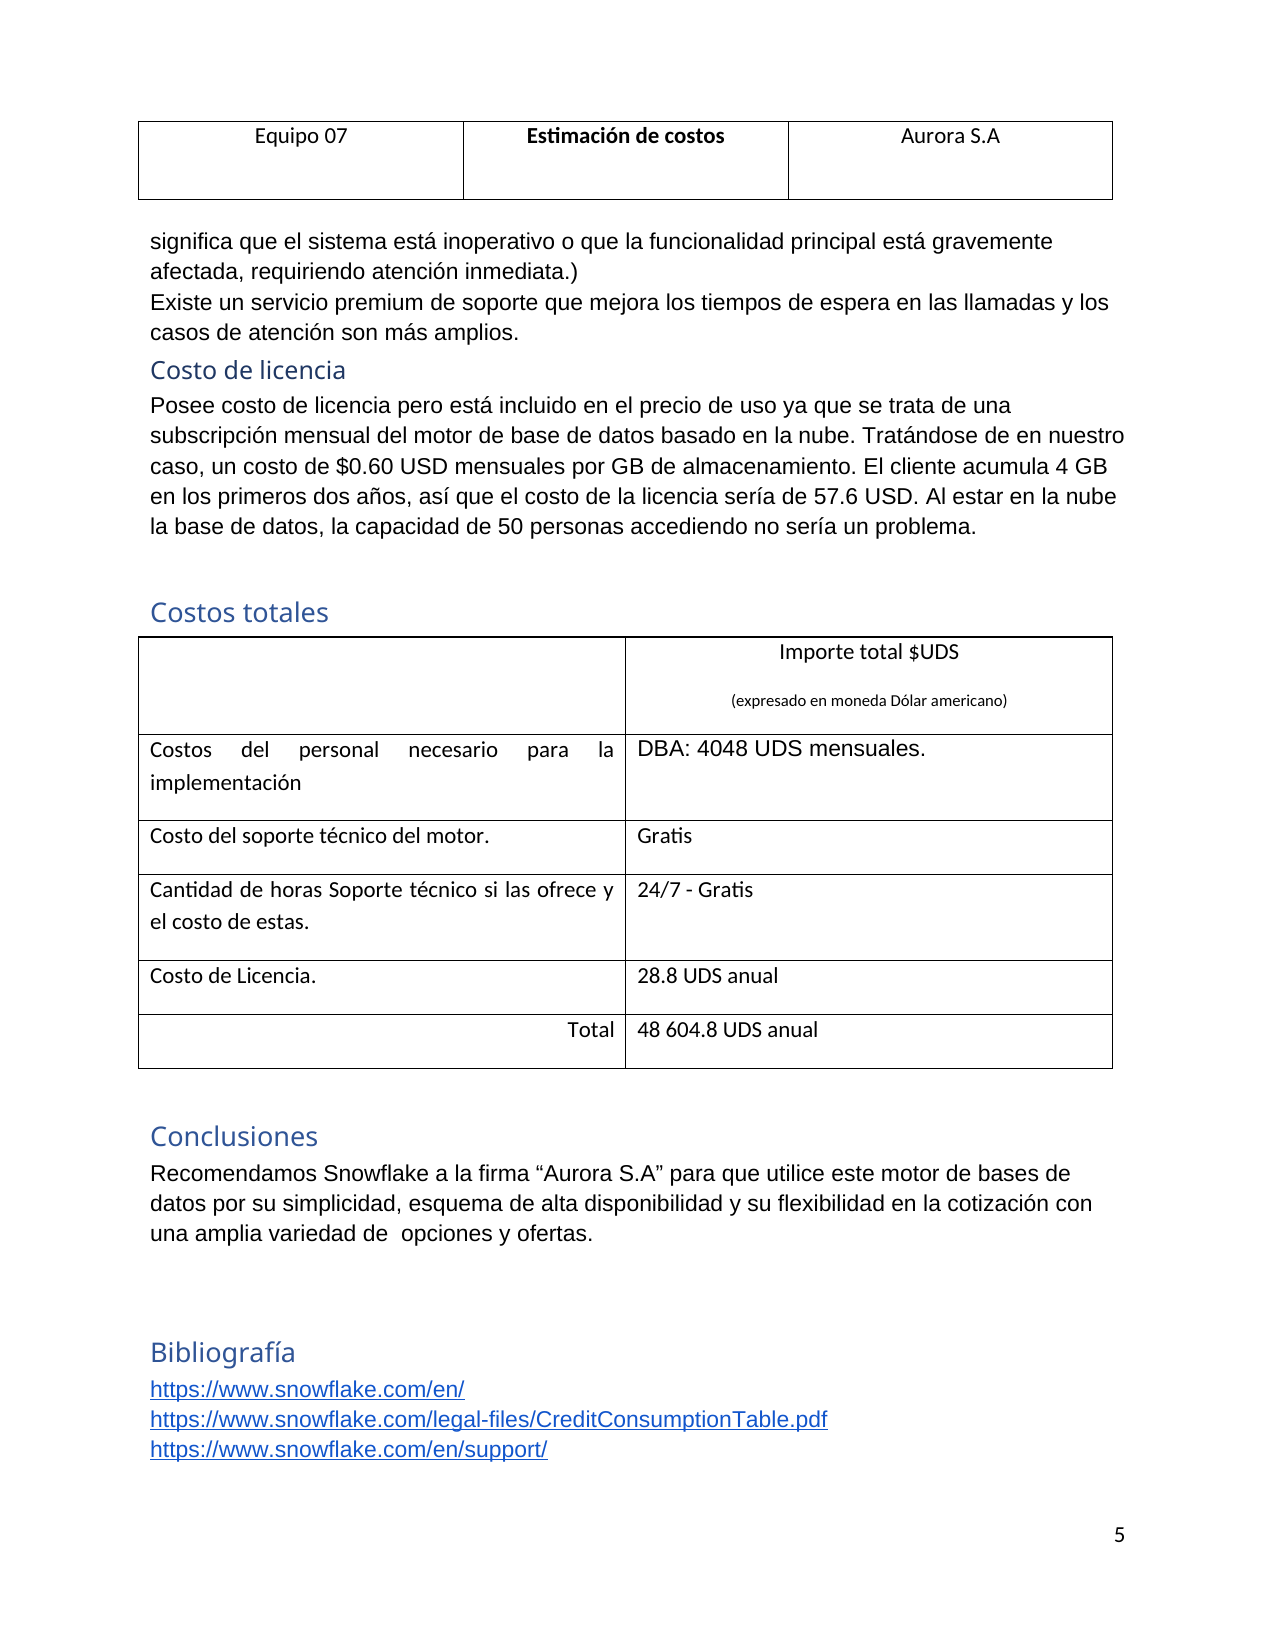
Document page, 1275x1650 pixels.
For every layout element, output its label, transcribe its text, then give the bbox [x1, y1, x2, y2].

subtitle Costos totales [150, 594, 1125, 631]
text https://www.snowflake.com/en/ [150, 1376, 1125, 1402]
subtitle Bibliografía [150, 1334, 1125, 1371]
table_cell Cantidad de horas Soporte técnico si las ofrece y el costo de estas. [139, 875, 625, 960]
subtitle Costo de licencia [150, 353, 1125, 387]
table_cell Costo del soporte técnico del motor. [139, 821, 625, 874]
text significa que el sistema está inoperativo o que la funcionalidad principal está gravemente afectada, requiriendo atención inmediata.) [150, 228, 1125, 284]
text Existe un servicio premium de soporte que mejora los tiempos de espera en las llamadas y los casos de atención son más amplios. [150, 288, 1125, 345]
table_header Importe total $UDS (expresado en moneda Dólar americano) [626, 638, 1112, 734]
table_cell DBA: 4048 UDS mensuales. [626, 735, 1112, 820]
table_cell 24/7 - Gratis [626, 875, 1112, 960]
table_cell Total [139, 1015, 625, 1067]
table_cell 28.8 UDS anual [626, 961, 1112, 1014]
text https://www.snowflake.com/en/support/ [150, 1436, 1125, 1463]
table_cell 48 604.8 UDS anual [626, 1015, 1112, 1067]
text Posee costo de licencia pero está incluido en el precio de uso ya que se trata de una subscripción mensual del motor de base de datos basado en la nube. Tratándose de en nuestro caso, un costo de $0.60 USD mensuales por GB de almacenamiento. El cliente acumula 4 GB en los primeros dos años, así que el costo de la licencia sería de 57.6 USD. Al estar en la nube la base de datos, la capacidad de 50 personas accediendo no sería un problema. [150, 392, 1125, 539]
table_cell Gratis [626, 821, 1112, 874]
text https://www.snowflake.com/legal-files/CreditConsumptionTable.pdf [150, 1406, 1125, 1433]
table_cell Costos del personal necesario para la implementación [139, 735, 625, 820]
table_cell Costo de Licencia. [139, 961, 625, 1014]
table_header [139, 638, 625, 734]
subtitle Conclusiones [150, 1117, 1125, 1154]
text Recomendamos Snowflake a la firma “Aurora S.A” para que utilice este motor de bases de datos por su simplicidad, esquema de alta disponibilidad y su flexibilidad en la cotización con una amplia variedad de opciones y ofertas. [150, 1160, 1125, 1247]
